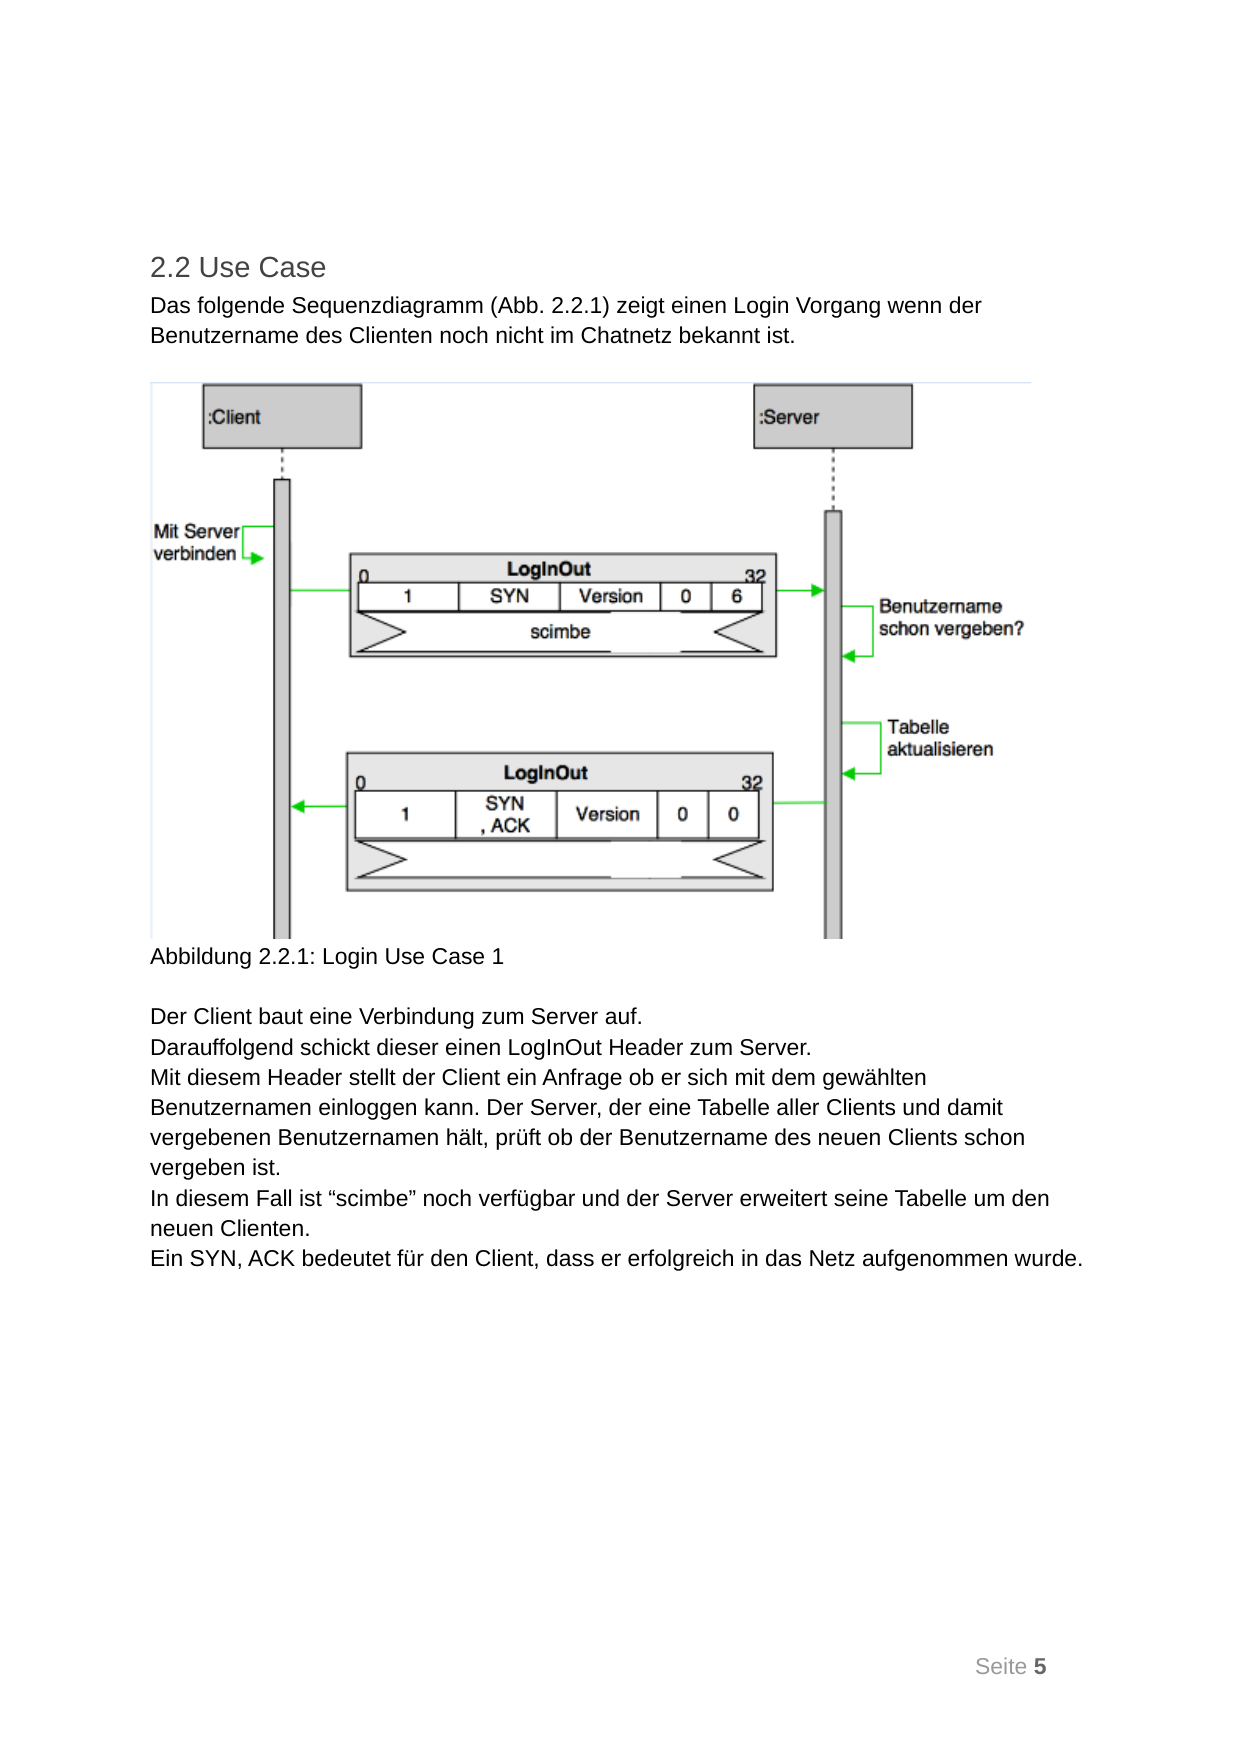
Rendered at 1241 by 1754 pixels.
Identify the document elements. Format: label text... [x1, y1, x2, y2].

subtitle 2.2 Use Case [150, 250, 1090, 284]
picture [150, 382, 1032, 939]
text Das folgende Sequenzdiagramm (Abb. 2.2.1) zeigt einen Login Vorgang wenn der Benutzername des Clienten noch nicht im Chatnetz bekannt ist. [150, 292, 1090, 349]
text Abbildung 2.2.1: Login Use Case 1 [150, 943, 1090, 969]
text Der Client baut eine Verbindung zum Server auf. Darauffolgend schickt dieser einen LogInOut Header zum Server. Mit diesem Header stellt der Client ein Anfrage ob er sich mit dem gewählten Benutzernamen einloggen kann. Der Server, der eine Tabelle aller Clients und damit vergebenen Benutzernamen hält, prüft ob der Benutzername des neuen Clients schon vergeben ist. In diesem Fall ist “scimbe” noch verfügbar und der Server erweitert seine Tabelle um den neuen Clienten. Ein SYN, ACK bedeutet für den Client, dass er erfolgreich in das Netz aufgenommen wurde. [150, 1003, 1090, 1271]
